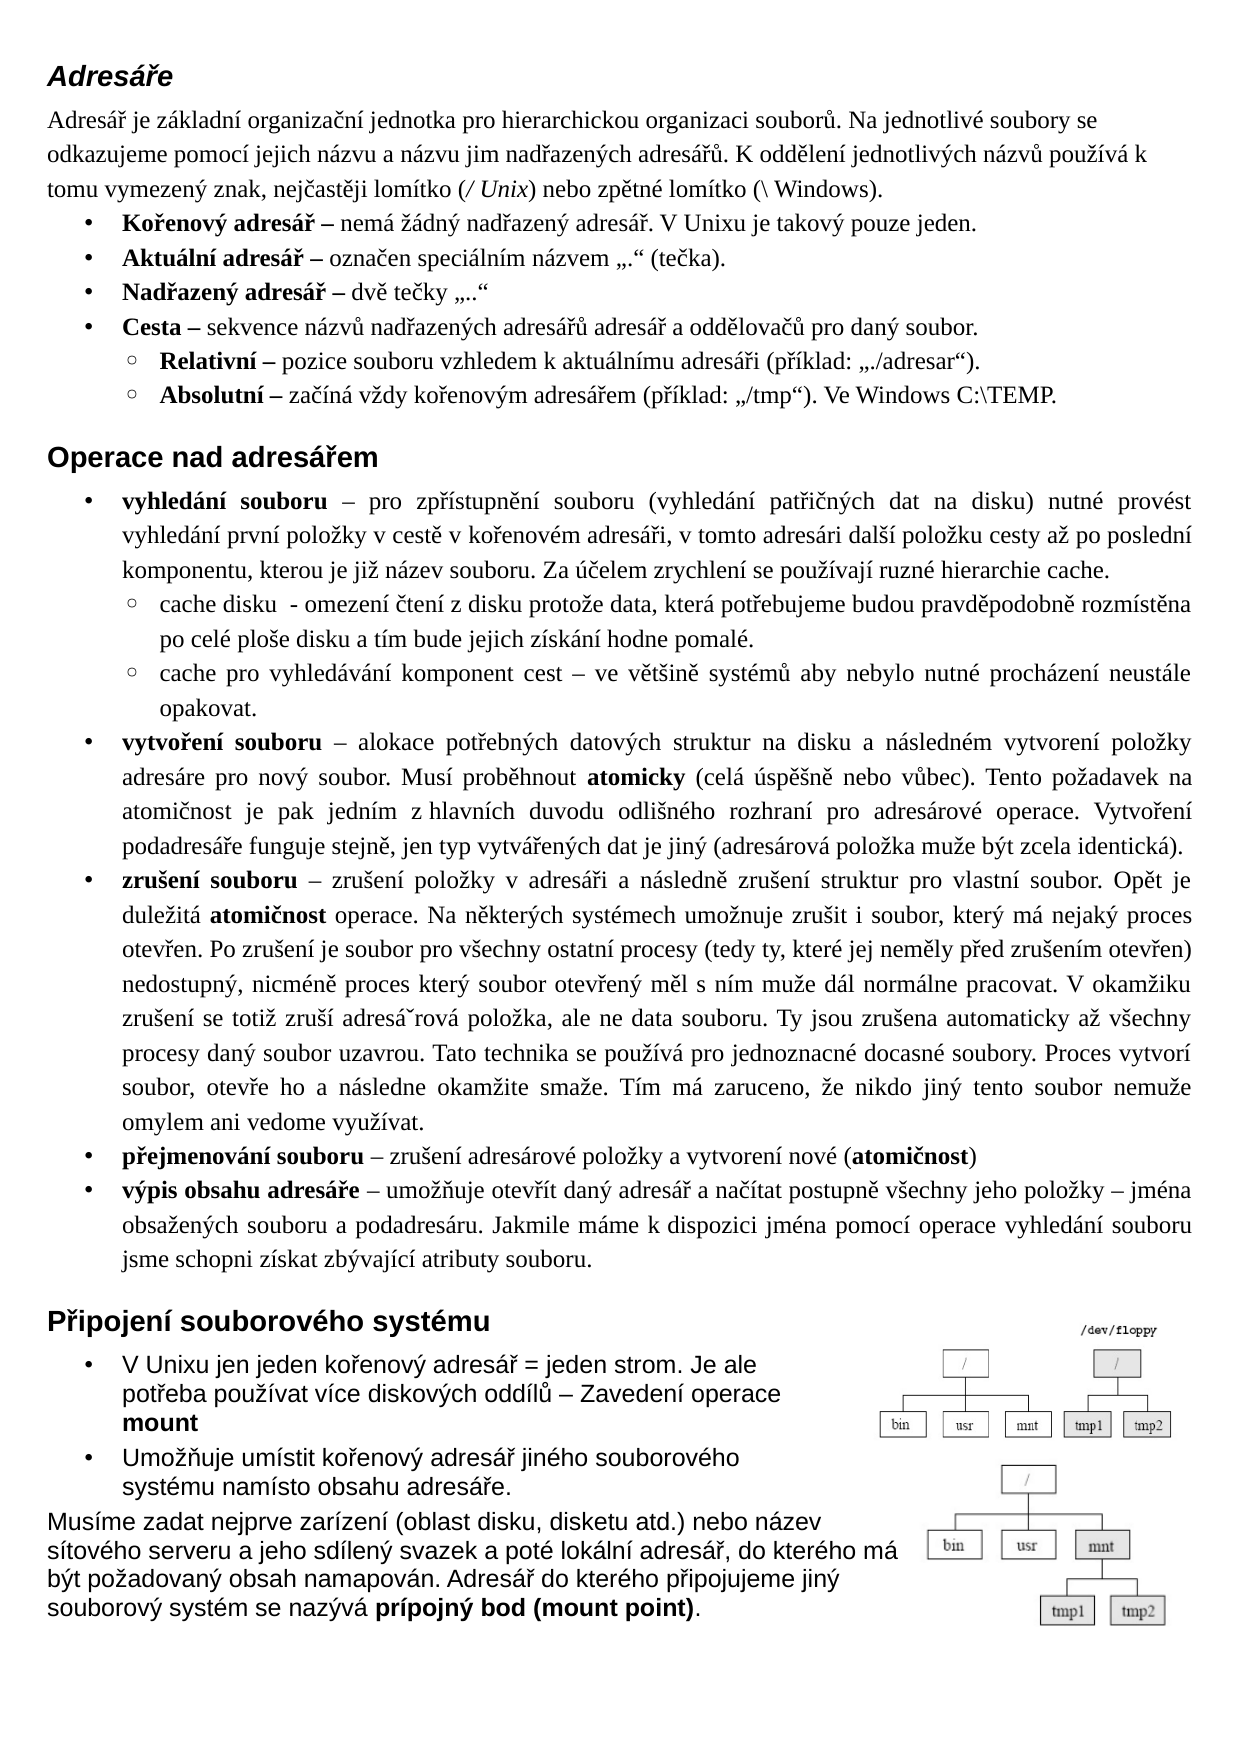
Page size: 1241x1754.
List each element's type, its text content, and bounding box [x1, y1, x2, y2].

list Cesta – sekvence názvů nadřazených adresářů adresář a oddělovačů pro daný soubor. [84, 312, 1193, 340]
list cache disku - omezení čtení z disku protože data, která potřebujeme budou pravděpodobně rozmístěna po celé ploše disku a tím bude jejich získání hodne pomalé. [122, 589, 1193, 653]
picture [909, 1455, 1181, 1642]
list Kořenový adresář – nemá žádný nadřazený adresář. V Unixu je takový pouze jeden. [84, 208, 1193, 237]
list Aktuální adresář – označen speciálním názvem „.“ (tečka). [84, 243, 1193, 271]
subtitle Operace nad adresářem [47, 440, 1193, 473]
subtitle Adresáře [47, 59, 1193, 92]
list zrušení souboru – zrušení položky v adresáři a následně zrušení struktur pro vlastní soubor. Opět je duležitá atomičnost operace. Na některých systémech umožnuje zrušit i soubor, který má nejaký proces otevřen. Po zrušení je soubor pro všechny ostatní procesy (tedy ty, které jej neměly před zrušením otevřen) nedostupný, nicméně proces který soubor otevřený měl s ním muže dál normálne pracovat. V okamžiku zrušení se totiž zruší adresáˇrová položka, ale ne data souboru. Ty jsou zrušena automaticky až všechny procesy daný soubor uzavrou. Tato technika se používá pro jednoznacné docasné soubory. Proces vytvorí soubor, otevře ho a následne okamžite smaže. Tím má zaruceno, že nikdo jiný tento soubor nemuže omylem ani vedome využívat. [84, 865, 1193, 1135]
list vyhledání souboru – pro zpřístupnění souboru (vyhledání patřičných dat na disku) nutné provést vyhledání první položky v cestě v kořenovém adresáři, v tomto adresári další položku cesty až po poslední komponentu, kterou je již název souboru. Za účelem zrychlení se používají ruzné hierarchie cache. [84, 486, 1193, 584]
list cache pro vyhledávání komponent cest – ve většině systémů aby nebylo nutné procházení neustále opakovat. [122, 658, 1193, 722]
list Absolutní – začíná vždy kořenovým adresářem (příklad: „/tmp“). Ve Windows C:\TEMP. [122, 381, 1193, 409]
picture [840, 1313, 1196, 1454]
list V Unixu jen jeden kořenový adresář = jeden strom. Je ale potřeba používat více diskových oddílů – Zavedení operace mount [84, 1350, 840, 1436]
text Musíme zadat nejprve zarízení (oblast disku, disketu atd.) nebo název sítového serveru a jeho sdílený svazek a poté lokální adresář, do kterého má být požadovaný obsah namapován. Adresář do kterého připojujeme jiný souborový systém se nazývá prípojný bod (mount point). [47, 1507, 909, 1622]
list Relativní – pozice souboru vzhledem k aktuálnímu adresáři (příklad: „./adresar“). [122, 346, 1193, 375]
list výpis obsahu adresáře – umožňuje otevřít daný adresář a načítat postupně všechny jeho položky – jména obsažených souboru a podadresáru. Jakmile máme k dispozici jména pomocí operace vyhledání souboru jsme schopni získat zbývající atributy souboru. [84, 1176, 1193, 1273]
text Adresář je základní organizační jednotka pro hierarchickou organizaci souborů. Na jednotlivé soubory se odkazujeme pomocí jejich názvu a názvu jim nadřazených adresářů. K oddělení jednotlivých názvů používá k tomu vymezený znak, nejčastěji lomítko (/ Unix) nebo zpětné lomítko (\ Windows). [47, 105, 1193, 202]
subtitle Připojení souborového systému [47, 1304, 1193, 1338]
list vytvoření souboru – alokace potřebných datových struktur na disku a následném vytvorení položky adresáre pro nový soubor. Musí proběhnout atomicky (celá úspěšně nebo vůbec). Tento požadavek na atomičnost je pak jedním z hlavních duvodu odlišného rozhraní pro adresárové operace. Vytvoření podadresáře funguje stejně, jen typ vytvářených dat je jiný (adresárová položka muže být zcela identická). [84, 727, 1193, 859]
list Nadřazený adresář – dvě tečky „..“ [84, 277, 1193, 306]
list přejmenování souboru – zrušení adresárové položky a vytvorení nové (atomičnost) [84, 1141, 1193, 1170]
list Umožňuje umístit kořenový adresář jiného souborového systému namísto obsahu adresáře. [84, 1443, 1193, 1501]
